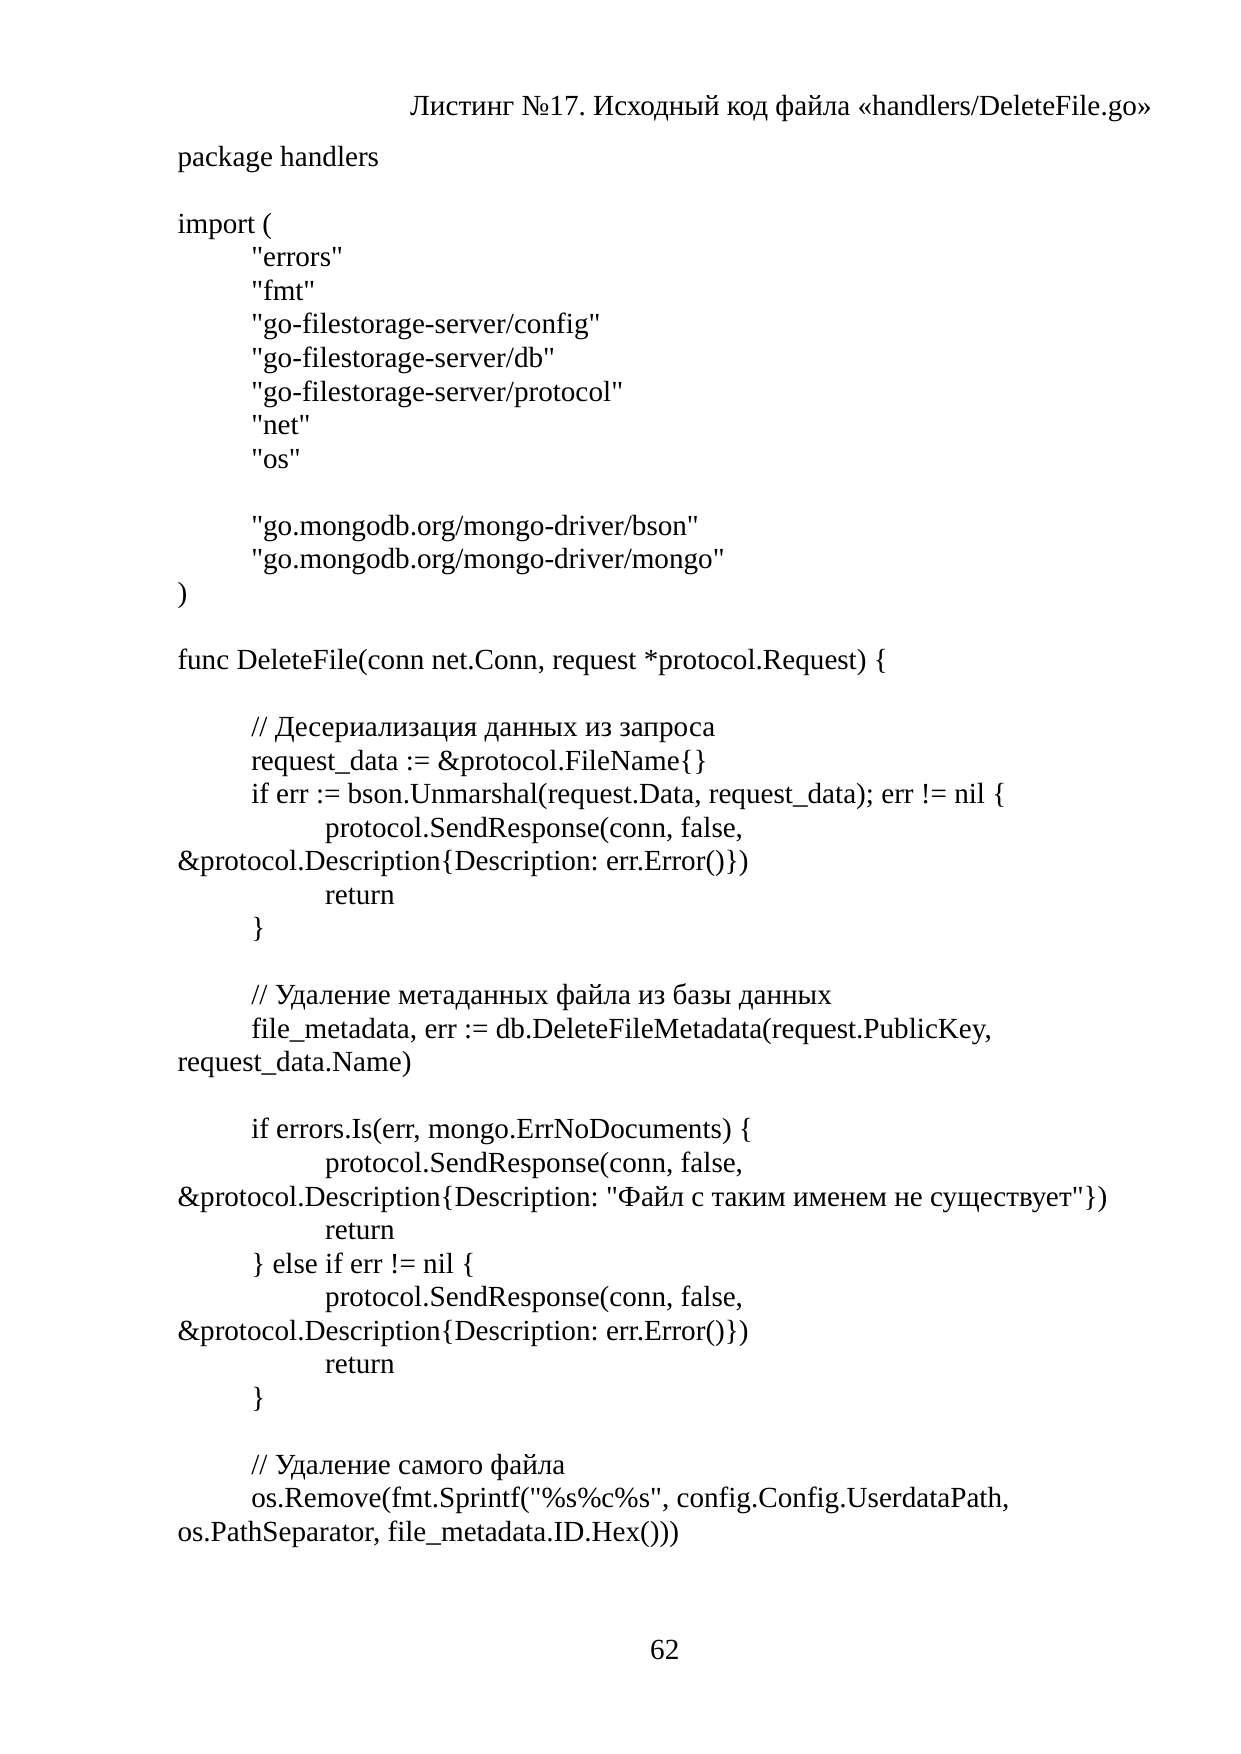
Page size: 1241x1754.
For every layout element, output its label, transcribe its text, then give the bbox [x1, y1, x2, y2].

text // Удаление метаданных файла из базы данных [177, 977, 1152, 1011]
text "go-filestorage-server/config" [177, 307, 1152, 340]
text // Удаление самого файла [177, 1447, 1152, 1481]
text Листинг №17. Исходный код файла «handlers/DeleteFile.go» [177, 88, 1152, 122]
text "go-filestorage-server/protocol" [177, 374, 1152, 407]
text protocol.SendResponse(conn, false, &protocol.Description{Description: err.Error()}) [177, 810, 1152, 877]
text "go-filestorage-server/db" [177, 340, 1152, 374]
text return [177, 877, 1152, 910]
text "go.mongodb.org/mongo-driver/bson" [177, 508, 1152, 541]
text file_metadata, err := db.DeleteFileMetadata(request.PublicKey, request_data.Name) [177, 1011, 1152, 1078]
text } [177, 1380, 1152, 1413]
text "errors" [177, 239, 1152, 273]
text } else if err != nil { [177, 1246, 1152, 1279]
text if errors.Is(err, mongo.ErrNoDocuments) { [177, 1112, 1152, 1145]
text } [177, 910, 1152, 944]
text "os" [177, 441, 1152, 474]
text import ( [177, 206, 1152, 239]
text // Десериализация данных из запроса [177, 709, 1152, 743]
text if err := bson.Unmarshal(request.Data, request_data); err != nil { [177, 776, 1152, 810]
text "fmt" [177, 273, 1152, 307]
text "net" [177, 407, 1152, 441]
text protocol.SendResponse(conn, false, &protocol.Description{Description: "Файл с таким именем не существует"}) [177, 1145, 1152, 1212]
text return [177, 1212, 1152, 1246]
text "go.mongodb.org/mongo-driver/mongo" [177, 541, 1152, 575]
text package handlers [177, 139, 1152, 172]
text request_data := &protocol.FileName{} [177, 743, 1152, 776]
text return [177, 1346, 1152, 1380]
text func DeleteFile(conn net.Conn, request *protocol.Request) { [177, 642, 1152, 676]
text protocol.SendResponse(conn, false, &protocol.Description{Description: err.Error()}) [177, 1279, 1152, 1346]
text os.Remove(fmt.Sprintf("%s%c%s", config.Config.UserdataPath, os.PathSeparator, file_metadata.ID.Hex())) [177, 1481, 1152, 1548]
text ) [177, 575, 1152, 608]
